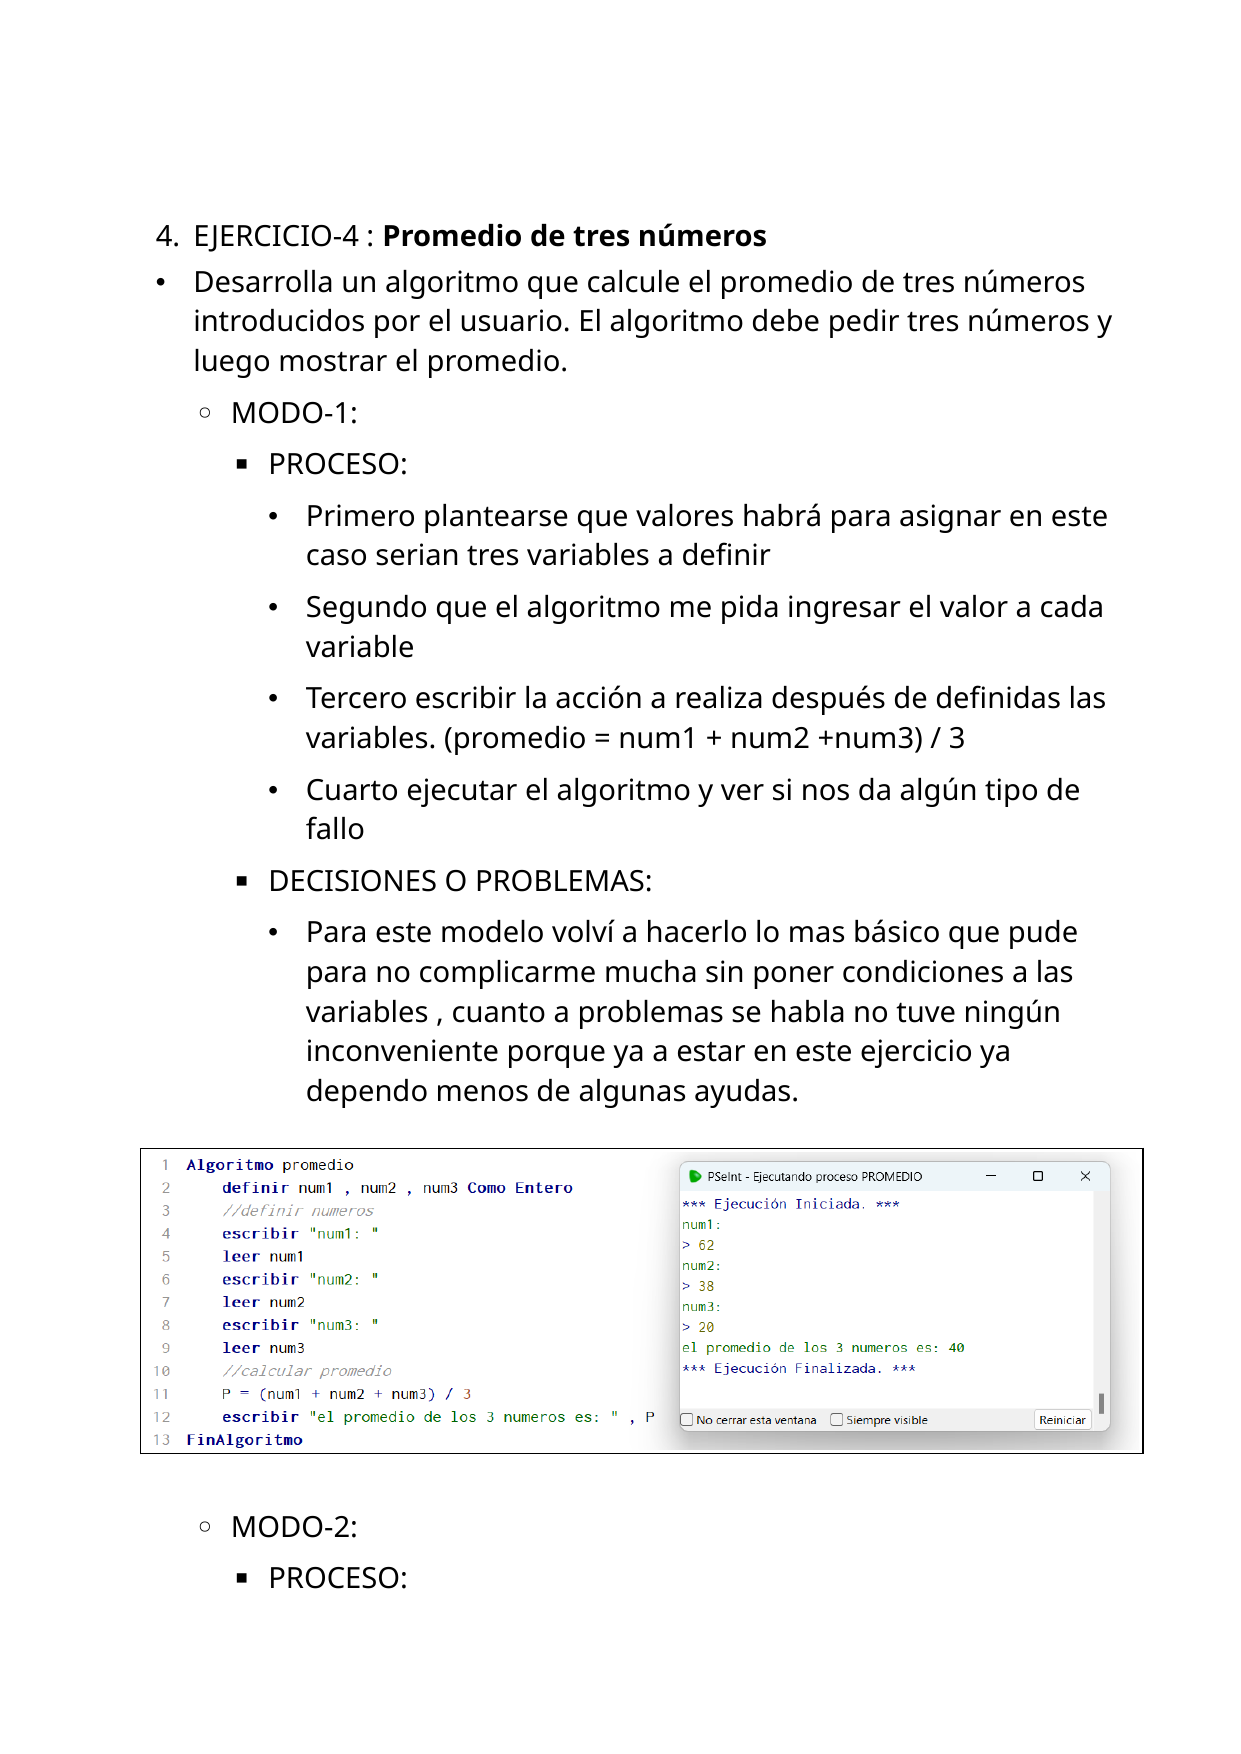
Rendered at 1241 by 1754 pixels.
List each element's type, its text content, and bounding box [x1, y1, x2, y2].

text Aaaaaaaaaaaaaaaaaaaaaaaaaaaaaaaaaaaaaaaaaaaaaa [118, 118, 1122, 158]
list Tercero escribir la acción a realiza después de definidas las variables. (promedio = num1 + num2 +num3) / 3 [268, 677, 1122, 757]
list Segundo que el algoritmo me pida ingresar el valor a cada variable [268, 586, 1122, 666]
list MODO-2: [193, 1506, 1122, 1546]
list Cuarto ejecutar el algoritmo y ver si nos da algún tipo de fallo [268, 769, 1122, 848]
list Desarrolla un algoritmo que calcule el promedio de tres números introducidos por el usuario. El algoritmo debe pedir tres números y luego mostrar el promedio. [156, 261, 1122, 380]
picture [144, 1152, 1140, 1450]
list DECISIONES O PROBLEMAS: [231, 860, 1122, 900]
list MODO-1: [193, 392, 1122, 432]
list PROCESO: [231, 443, 1122, 483]
list PROCESO: [231, 1557, 1122, 1597]
list Primero plantearse que valores habrá para asignar en este caso serian tres variables a definir [268, 495, 1122, 574]
list EJERCICIO-4 : Promedio de tres números [156, 215, 1122, 255]
list Para este modelo volví a hacerlo lo mas básico que pude para no complicarme mucha sin poner condiciones a las variables , cuanto a problemas se habla no tuve ningún inconveniente porque ya a estar en este ejercicio ya dependo menos de algunas ayudas. [268, 912, 1122, 1110]
